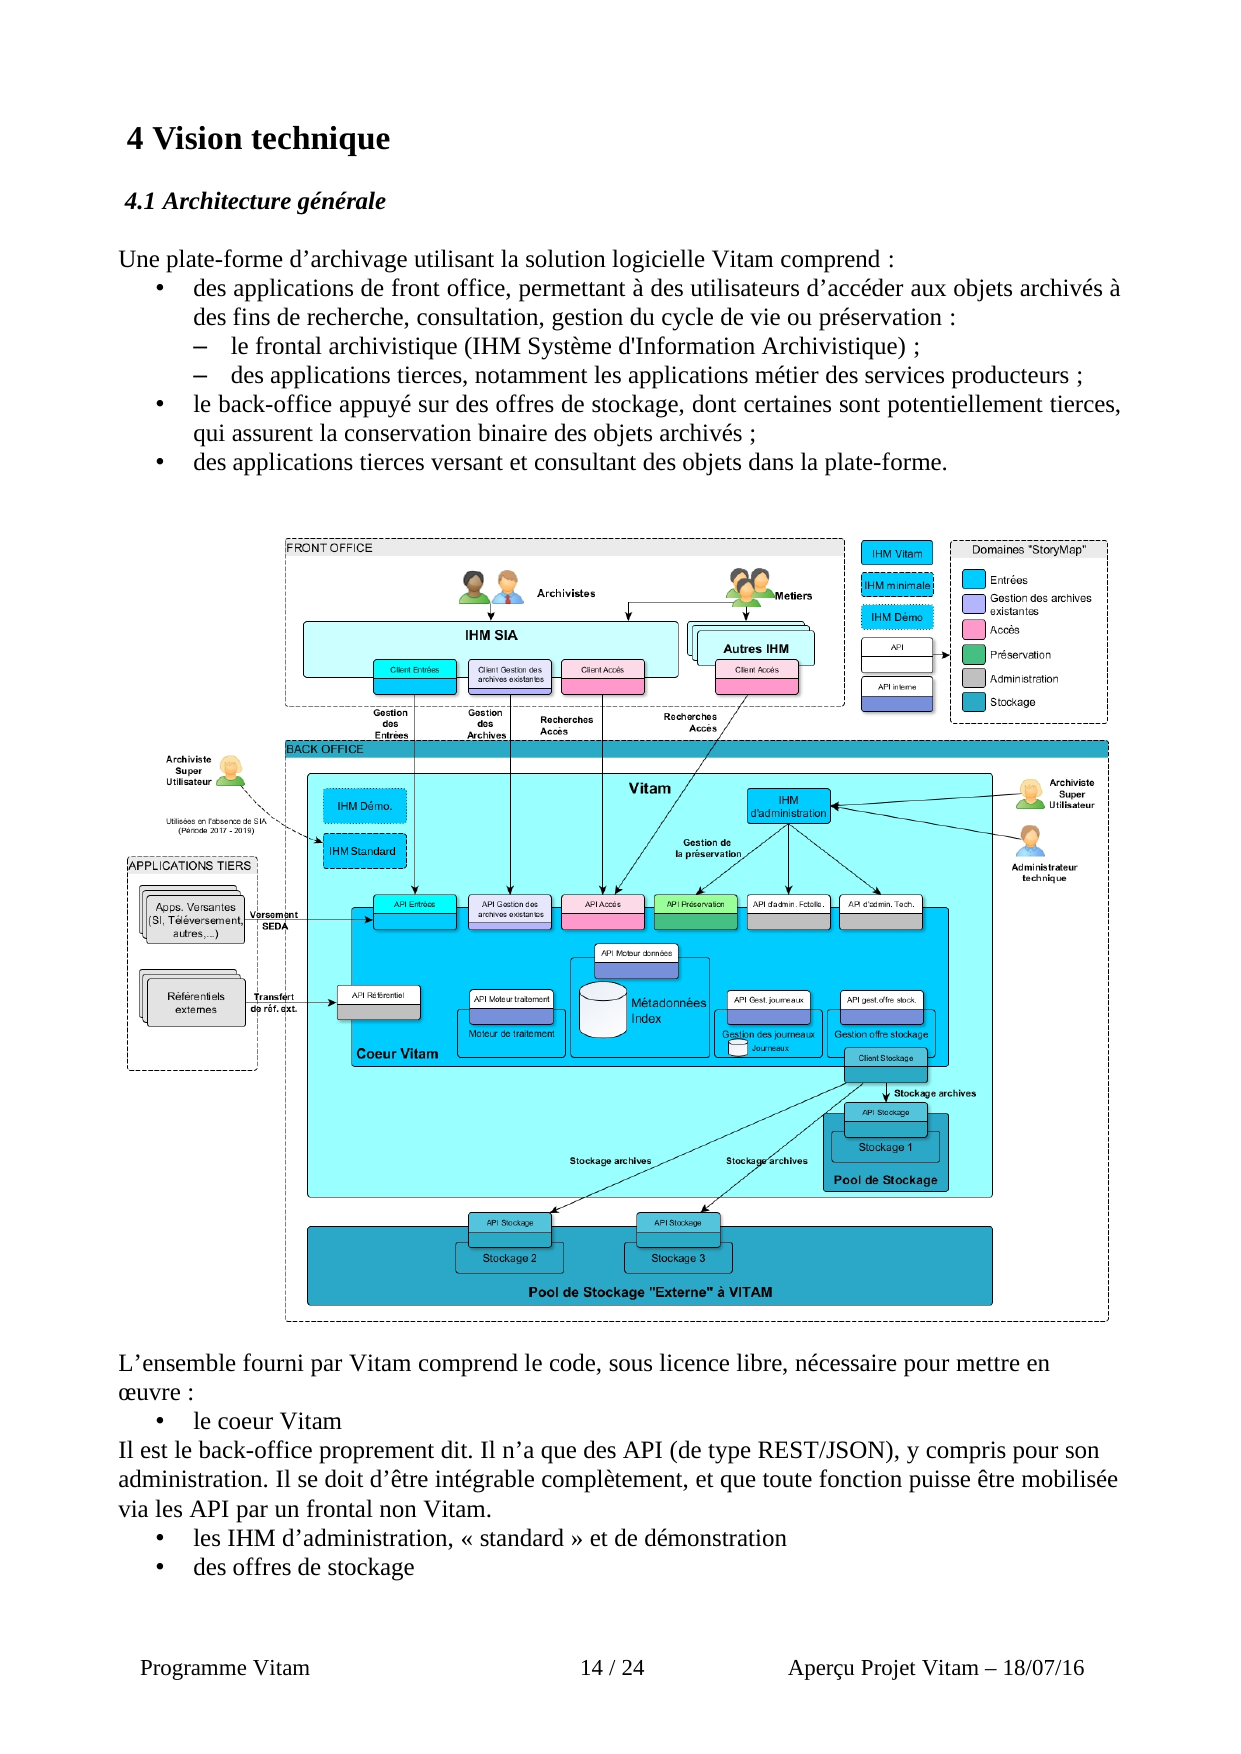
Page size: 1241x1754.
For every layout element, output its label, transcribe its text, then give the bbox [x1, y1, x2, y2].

list les IHM d’administration, « standard » et de démonstration [156, 1522, 1122, 1552]
list des offres de stockage [156, 1552, 1122, 1581]
list le back-office appuyé sur des offres de stockage, dont certaines sont potentiellement tierces, qui assurent la conservation binaire des objets archivés ; [156, 389, 1122, 447]
list des applications tierces versant et consultant des objets dans la plate-forme. [156, 447, 1122, 476]
list le frontal archivistique (IHM Système d'Information Archivistique) ; [193, 331, 1122, 360]
subtitle Architecture générale [118, 186, 1122, 215]
text L’ensemble fourni par Vitam comprend le code, sous licence libre, nécessaire pour mettre en œuvre : [118, 1348, 1122, 1406]
text Il est le back-office proprement dit. Il n’a que des API (de type REST/JSON), y compris pour son administration. Il se doit d’être intégrable complètement, et que toute fonction puisse être mobilisée via les API par un frontal non Vitam. [118, 1435, 1122, 1522]
list le coeur Vitam [156, 1406, 1122, 1435]
list des applications tierces, notamment les applications métier des services producteurs ; [193, 360, 1122, 389]
picture [115, 526, 1120, 1333]
text Une plate-forme d’archivage utilisant la solution logicielle Vitam comprend : [118, 244, 1122, 273]
subtitle Vision technique [118, 118, 1122, 157]
list des applications de front office, permettant à des utilisateurs d’accéder aux objets archivés à des fins de recherche, consultation, gestion du cycle de vie ou préservation : [156, 273, 1122, 331]
